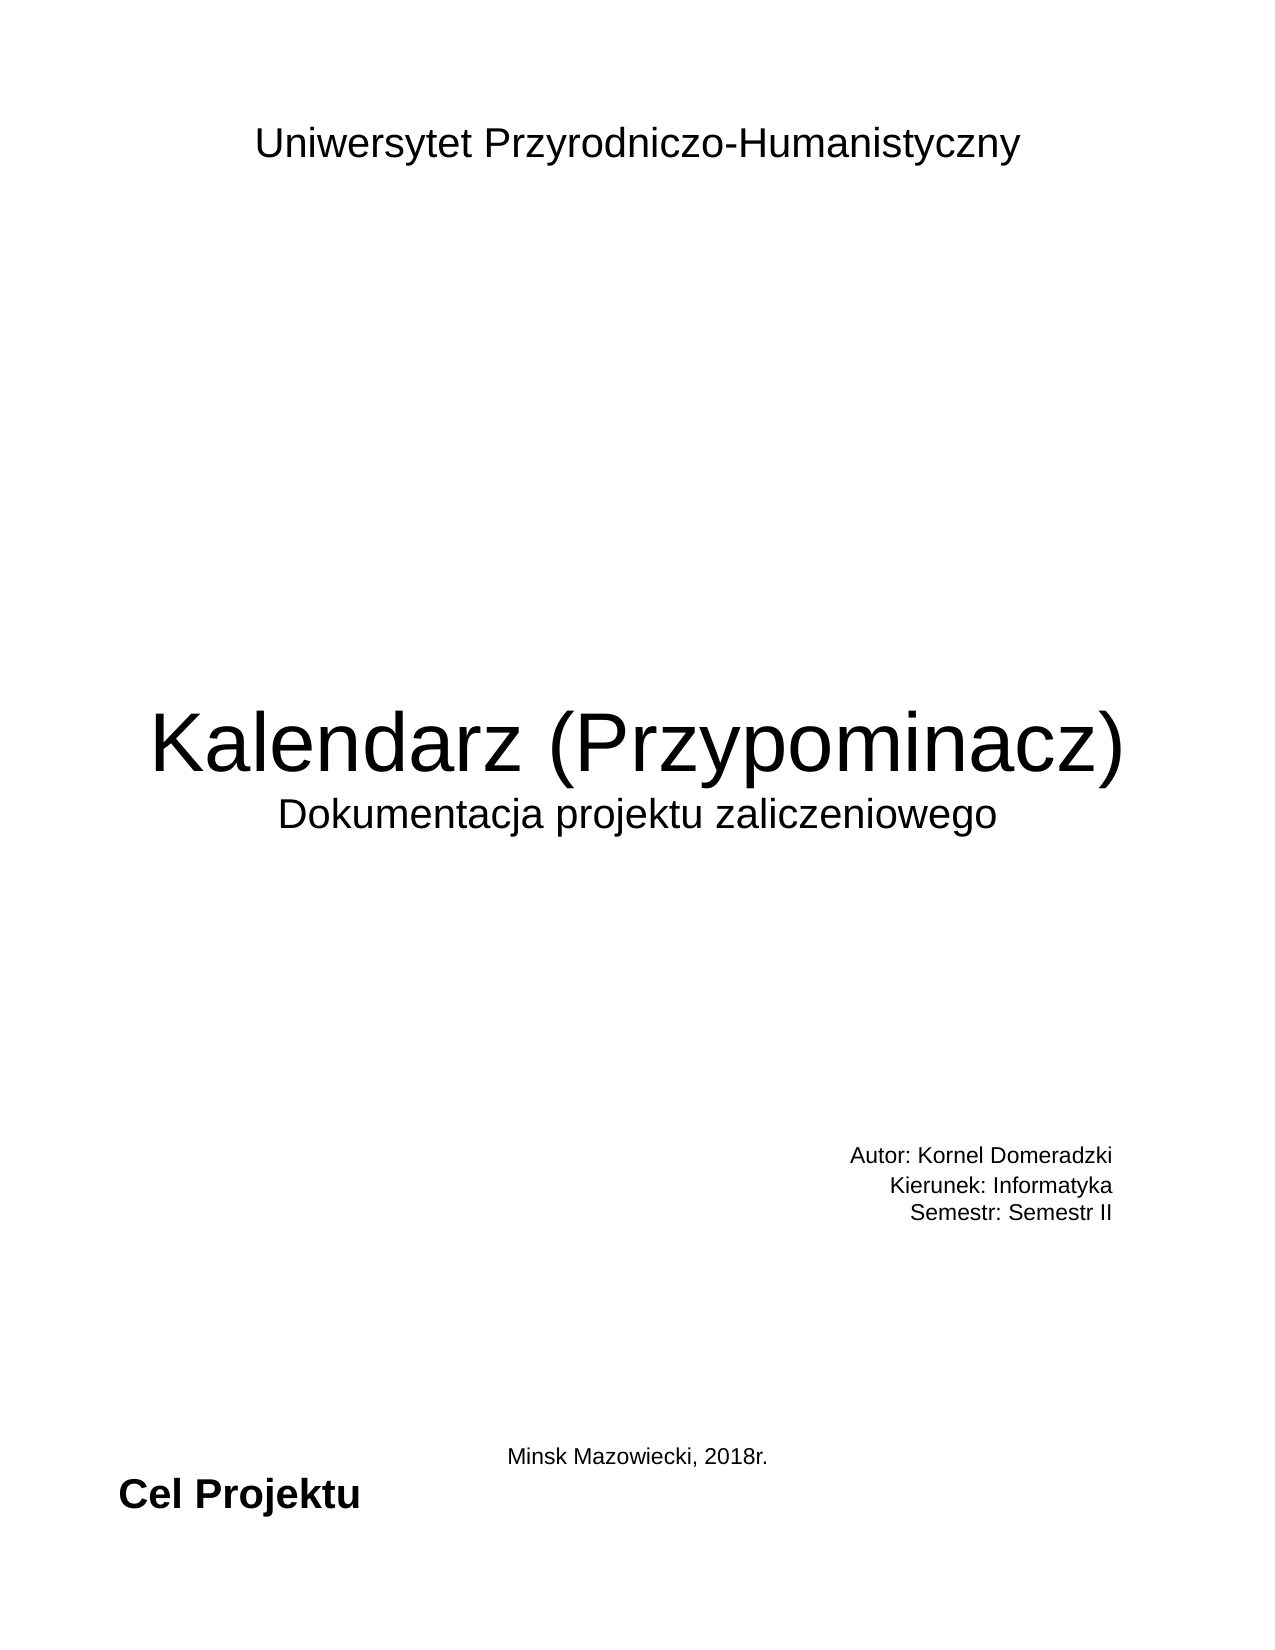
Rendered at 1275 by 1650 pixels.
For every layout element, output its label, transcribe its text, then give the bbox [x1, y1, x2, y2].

text Autor: Kornel Domeradzki [118, 1124, 1157, 1172]
text Uniwersytet Przyrodniczo-Humanistyczny [118, 118, 1157, 166]
text Kalendarz (Przypominacz) [118, 693, 1157, 789]
text Minsk Mazowiecki, 2018r. [118, 1443, 1157, 1469]
text Kierunek: Informatyka [118, 1172, 1157, 1199]
text Cel Projektu [118, 1469, 1157, 1517]
text Semestr: Semestr II [118, 1199, 1157, 1225]
text Dokumentacja projektu zaliczeniowego [118, 789, 1157, 837]
